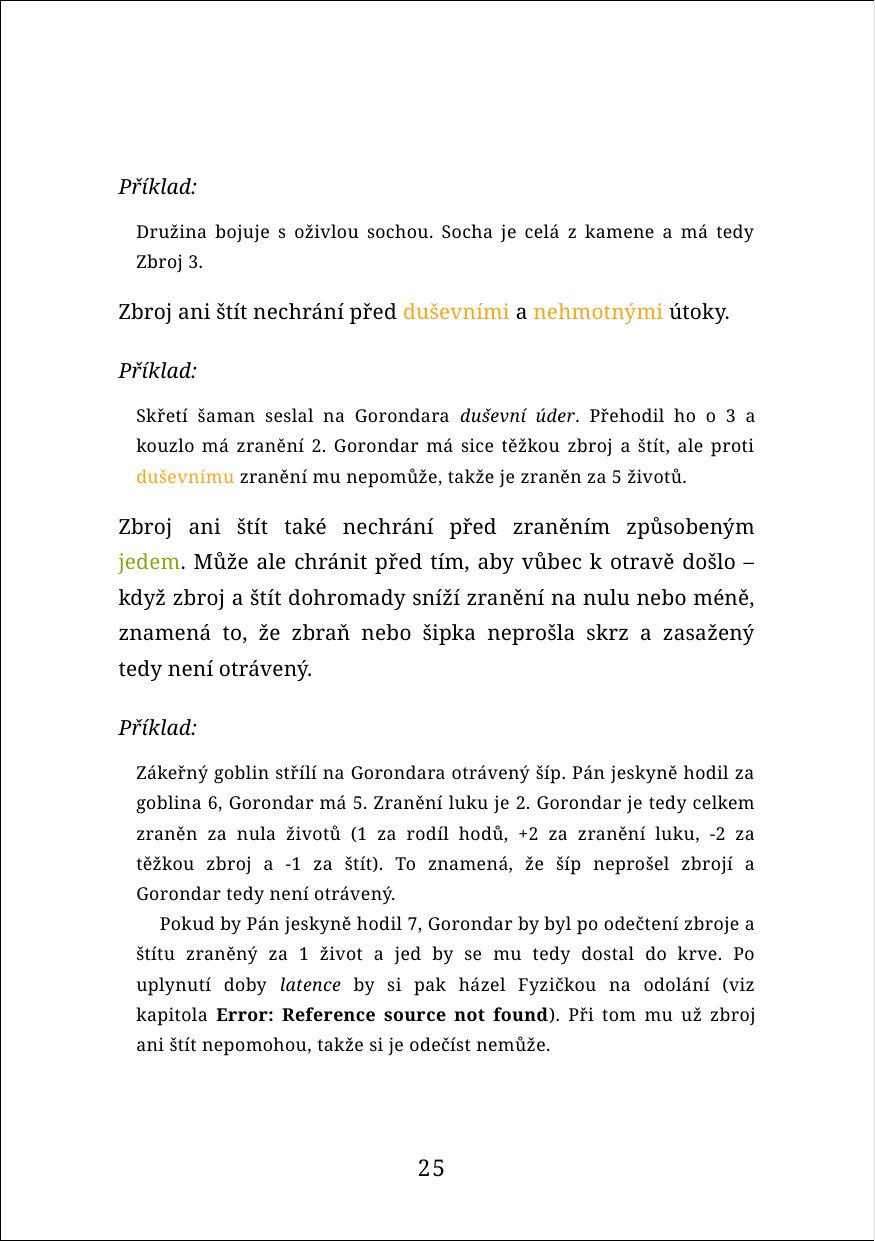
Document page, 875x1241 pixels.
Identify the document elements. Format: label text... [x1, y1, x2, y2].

text Družina bojuje s oživlou sochou. Socha je celá z kamene a má tedy Zbroj 3. [136, 219, 756, 273]
text Skřetí šaman seslal na Gorondara duševní úder. Přehodil ho o 3 a kouzlo má zranění 2. Gorondar má sice těžkou zbroj a štít, ale proti duševnímu zranění mu nepomůže, takže je zraněn za 5 životů. [136, 404, 756, 488]
text Příklad: [118, 172, 756, 200]
text Zbroj ani štít také nechrání před zraněním způsobeným jedem. Může ale chránit před tím, aby vůbec k otravě došlo – když zbroj a štít dohromady sníží zranění na nulu nebo méně, znamená to, že zbraň nebo šipka neprošla skrz a zasažený tedy není otrávený. [118, 512, 756, 682]
text Příklad: [118, 713, 756, 742]
text Příklad: [118, 356, 756, 385]
text Zbroj ani štít nechrání před duševními a nehmotnými útoky. [118, 297, 756, 326]
text Zákeřný goblin střílí na Gorondara otrávený šíp. Pán jeskyně hodil za goblina 6, Gorondar má 5. Zranění luku je 2. Gorondar je tedy celkem zraněn za nula životů (1 za rodíl hodů, +2 za zranění luku, -2 za těžkou zbroj a -1 za štít). To znamená, že šíp neprošel zbrojí a Gorondar tedy není otrávený. Pokud by Pán jeskyně hodil 7, Gorondar by byl po odečtení zbroje a štítu zraněný za 1 život a jed by se mu tedy dostal do krve. Po uplynutí doby latence by si pak házel Fyzičkou na odolání (viz kapitola Error: Reference source not found). Při tom mu už zbroj ani štít nepomohou, takže si je odečíst nemůže. [136, 761, 756, 1057]
